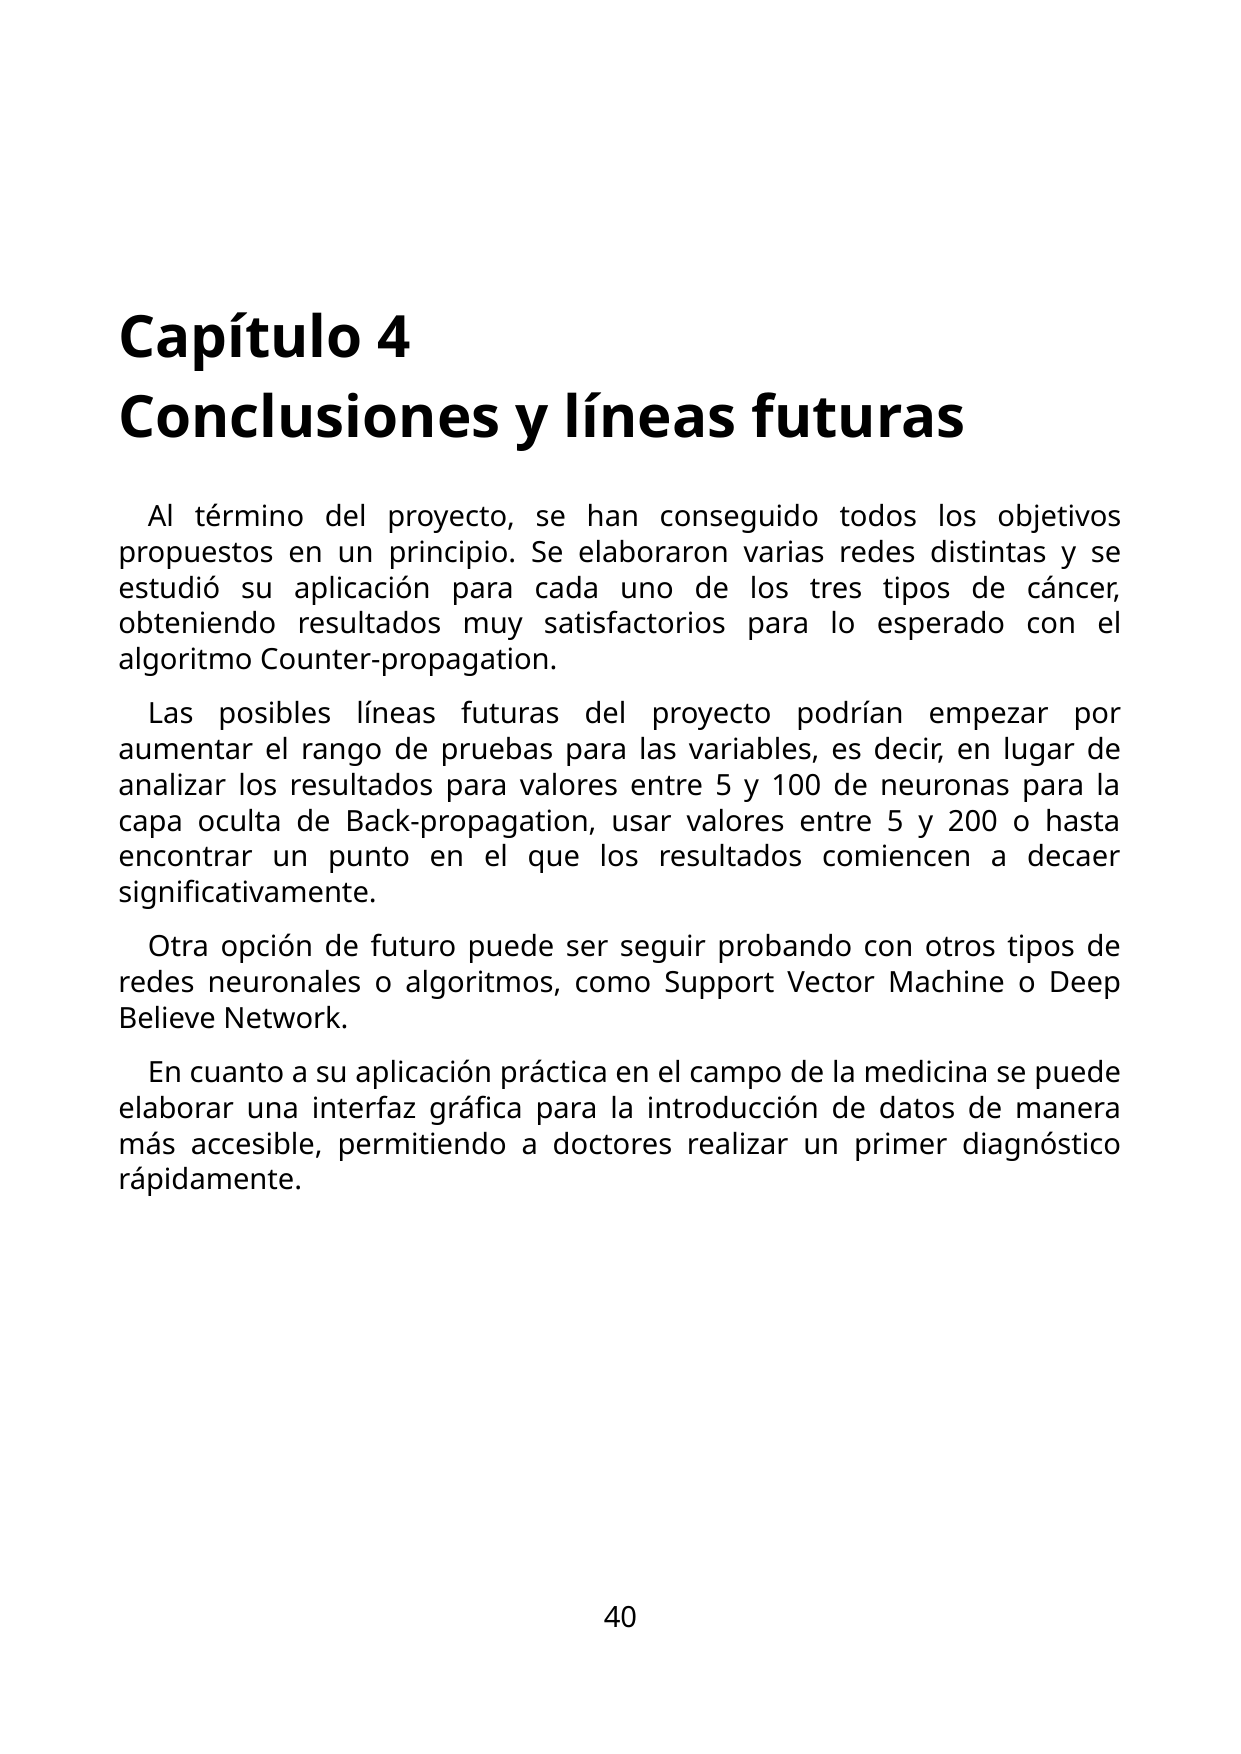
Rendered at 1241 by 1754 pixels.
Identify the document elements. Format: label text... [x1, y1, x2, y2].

text Otra opción de futuro puede ser seguir probando con otros tipos de redes neuronales o algoritmos, como Support Vector Machine o Deep Believe Network. [118, 926, 1122, 1037]
subtitle Conclusiones y líneas futuras [118, 295, 1122, 454]
text En cuanto a su aplicación práctica en el campo de la medicina se puede elaborar una interfaz gráfica para la introducción de datos de manera más accesible, permitiendo a doctores realizar un primer diagnóstico rápidamente. [118, 1051, 1122, 1198]
text Al término del proyecto, se han conseguido todos los objetivos propuestos en un principio. Se elaboraron varias redes distintas y se estudió su aplicación para cada uno de los tres tipos de cáncer, obteniendo resultados muy satisfactorios para lo esperado con el algoritmo Counter-propagation. [118, 496, 1122, 678]
text Las posibles líneas futuras del proyecto podrían empezar por aumentar el rango de pruebas para las variables, es decir, en lugar de analizar los resultados para valores entre 5 y 100 de neuronas para la capa oculta de Back-propagation, usar valores entre 5 y 200 o hasta encontrar un punto en el que los resultados comiencen a decaer significativamente. [118, 693, 1122, 911]
